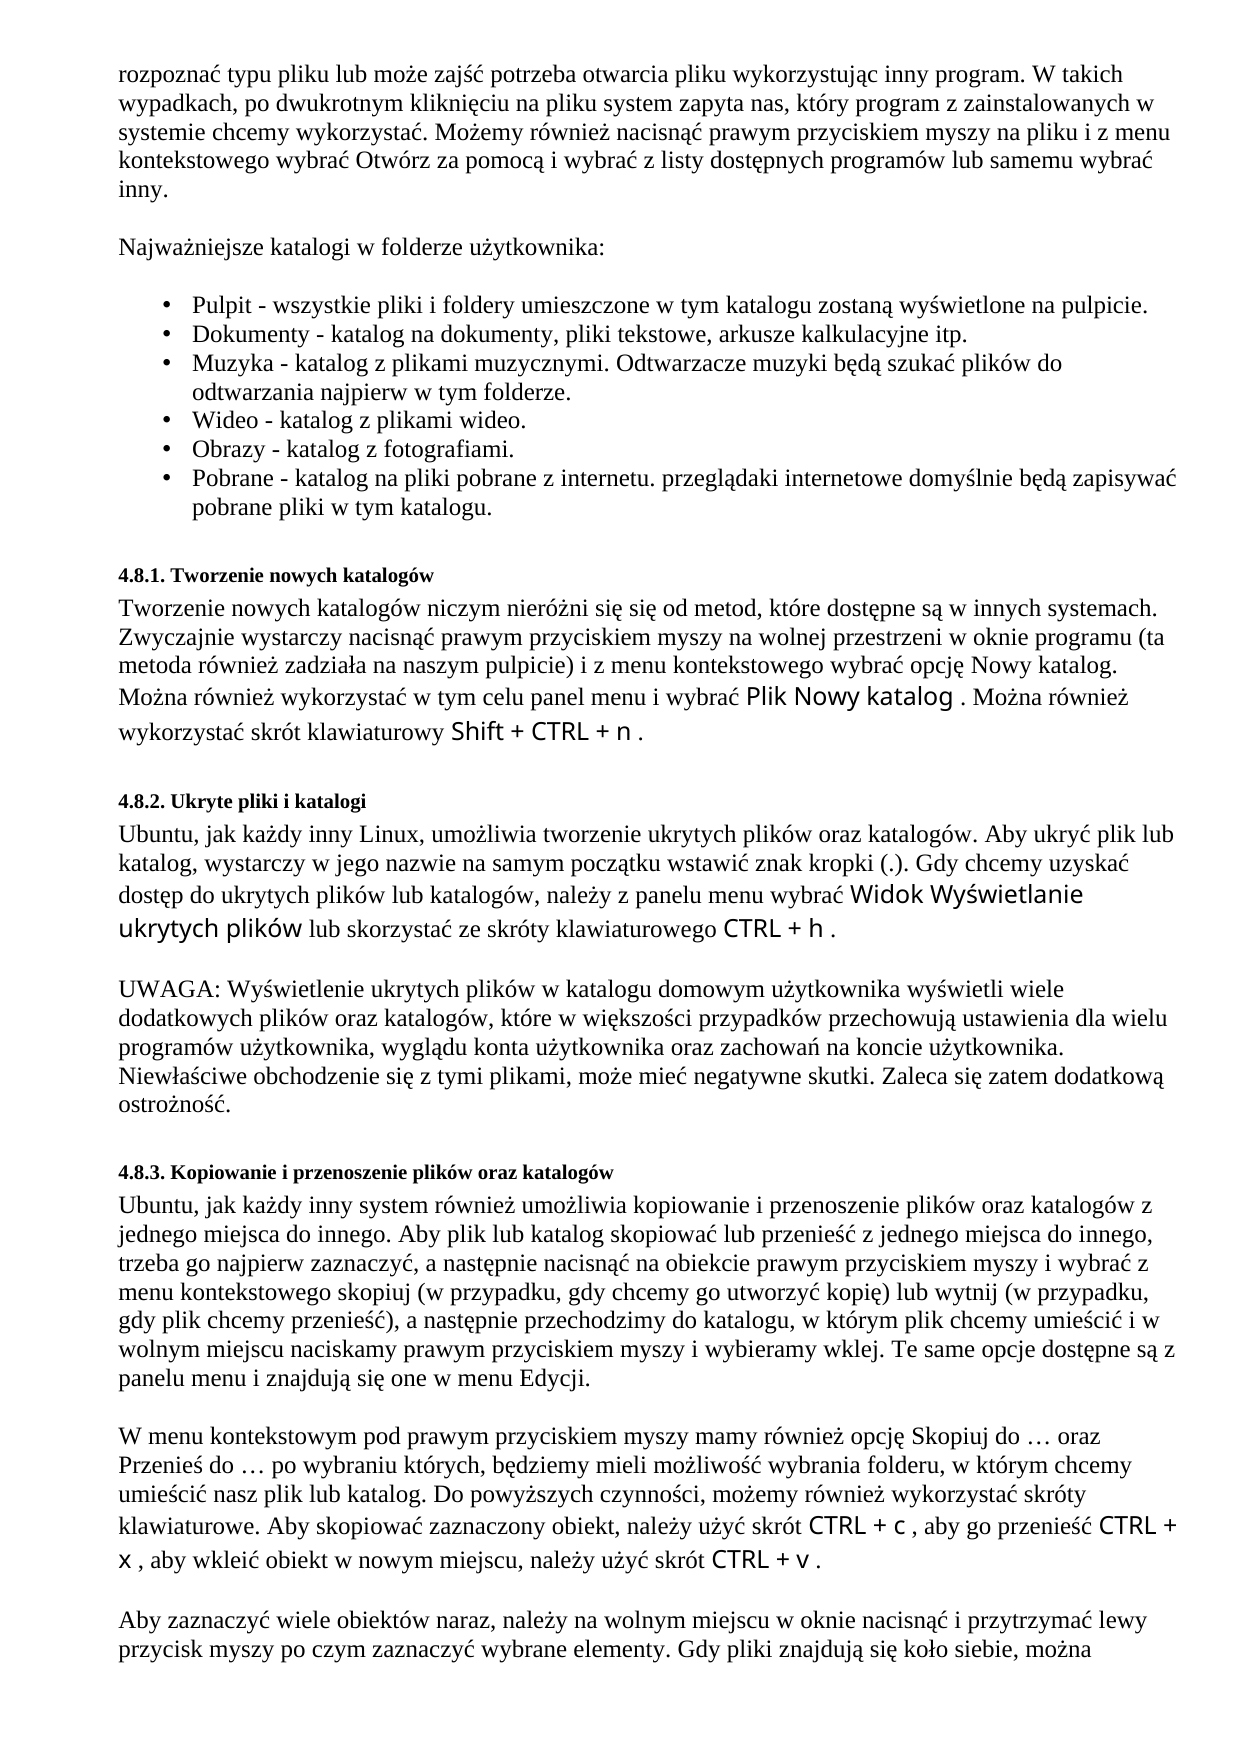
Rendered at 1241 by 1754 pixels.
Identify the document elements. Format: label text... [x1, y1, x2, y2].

list Wideo - katalog z plikami wideo. [162, 406, 1181, 434]
text Ubuntu, jak każdy inny system również umożliwia kopiowanie i przenoszenie plików oraz katalogów z jednego miejsca do innego. Aby plik lub katalog skopiować lub przenieść z jednego miejsca do innego, trzeba go najpierw zaznaczyć, a następnie nacisnąć na obiekcie prawym przyciskiem myszy i wybrać z menu kontekstowego skopiuj (w przypadku, gdy chcemy go utworzyć kopię) lub wytnij (w przypadku, gdy plik chcemy przenieść), a następnie przechodzimy do katalogu, w którym plik chcemy umieścić i w wolnym miejscu naciskamy prawym przyciskiem myszy i wybieramy wklej. Te same opcje dostępne są z panelu menu i znajdują się one w menu Edycji. [118, 1191, 1181, 1392]
text UWAGA: Wyświetlenie ukrytych plików w katalogu domowym użytkownika wyświetli wiele dodatkowych plików oraz katalogów, które w większości przypadków przechowują ustawienia dla wielu programów użytkownika, wyglądu konta użytkownika oraz zachowań na koncie użytkownika. Niewłaściwe obchodzenie się z tymi plikami, może mieć negatywne skutki. Zaleca się zatem dodatkową ostrożność. [118, 974, 1181, 1118]
list Pulpit - wszystkie pliki i foldery umieszczone w tym katalogu zostaną wyświetlone na pulpicie. [162, 291, 1181, 319]
list Obrazy - katalog z fotografiami. [162, 434, 1181, 463]
list Muzyka - katalog z plikami muzycznymi. Odtwarzacze muzyki będą szukać plików do odtwarzania najpierw w tym folderze. [162, 348, 1181, 406]
list Pobrane - katalog na pliki pobrane z internetu. przeglądaki internetowe domyślnie będą zapisywać pobrane pliki w tym katalogu. [162, 463, 1181, 521]
text W menu kontekstowym pod prawym przyciskiem myszy mamy również opcję Skopiuj do … oraz Przenieś do … po wybraniu których, będziemy mieli możliwość wybrania folderu, w którym chcemy umieścić nasz plik lub katalog. Do powyższych czynności, możemy również wykorzystać skróty klawiaturowe. Aby skopiować zaznaczony obiekt, należy użyć skrót CTRL + c , aby go przenieść CTRL + x , aby wkleić obiekt w nowym miejscu, należy użyć skrót CTRL + v . [118, 1421, 1181, 1576]
text Najważniejsze katalogi w folderze użytkownika: [118, 232, 1181, 261]
list Dokumenty - katalog na dokumenty, pliki tekstowe, arkusze kalkulacyjne itp. [162, 319, 1181, 348]
subtitle 4.8.3. Kopiowanie i przenoszenie plików oraz katalogów [118, 1160, 1181, 1184]
text Ubuntu, jak każdy inny Linux, umożliwia tworzenie ukrytych plików oraz katalogów. Aby ukryć plik lub katalog, wystarczy w jego nazwie na samym początku wstawić znak kropki (.). Gdy chcemy uzyskać dostęp do ukrytych plików lub katalogów, należy z panelu menu wybrać Widok Wyświetlanie ukrytych plików lub skorzystać ze skróty klawiaturowego CTRL + h . [118, 819, 1181, 945]
text Aby zaznaczyć wiele obiektów naraz, należy na wolnym miejscu w oknie nacisnąć i przytrzymać lewy przycisk myszy po czym zaznaczyć wybrane elementy. Gdy pliki znajdują się koło siebie, można [118, 1605, 1181, 1663]
text Tworzenie nowych katalogów niczym nieróżni się się od metod, które dostępne są w innych systemach. Zwyczajnie wystarczy nacisnąć prawym przyciskiem myszy na wolnej przestrzeni w oknie programu (ta metoda również zadziała na naszym pulpicie) i z menu kontekstowego wybrać opcję Nowy katalog. Można również wykorzystać w tym celu panel menu i wybrać Plik Nowy katalog . Można również wykorzystać skrót klawiaturowy Shift + CTRL + n . [118, 593, 1181, 747]
subtitle 4.8.2. Ukryte pliki i katalogi [118, 789, 1181, 813]
subtitle 4.8.1. Tworzenie nowych katalogów [118, 562, 1181, 587]
text rozpoznać typu pliku lub może zajść potrzeba otwarcia pliku wykorzystując inny program. W takich wypadkach, po dwukrotnym kliknięciu na pliku system zapyta nas, który program z zainstalowanych w systemie chcemy wykorzystać. Możemy również nacisnąć prawym przyciskiem myszy na pliku i z menu kontekstowego wybrać Otwórz za pomocą i wybrać z listy dostępnych programów lub samemu wybrać inny. [118, 59, 1181, 203]
